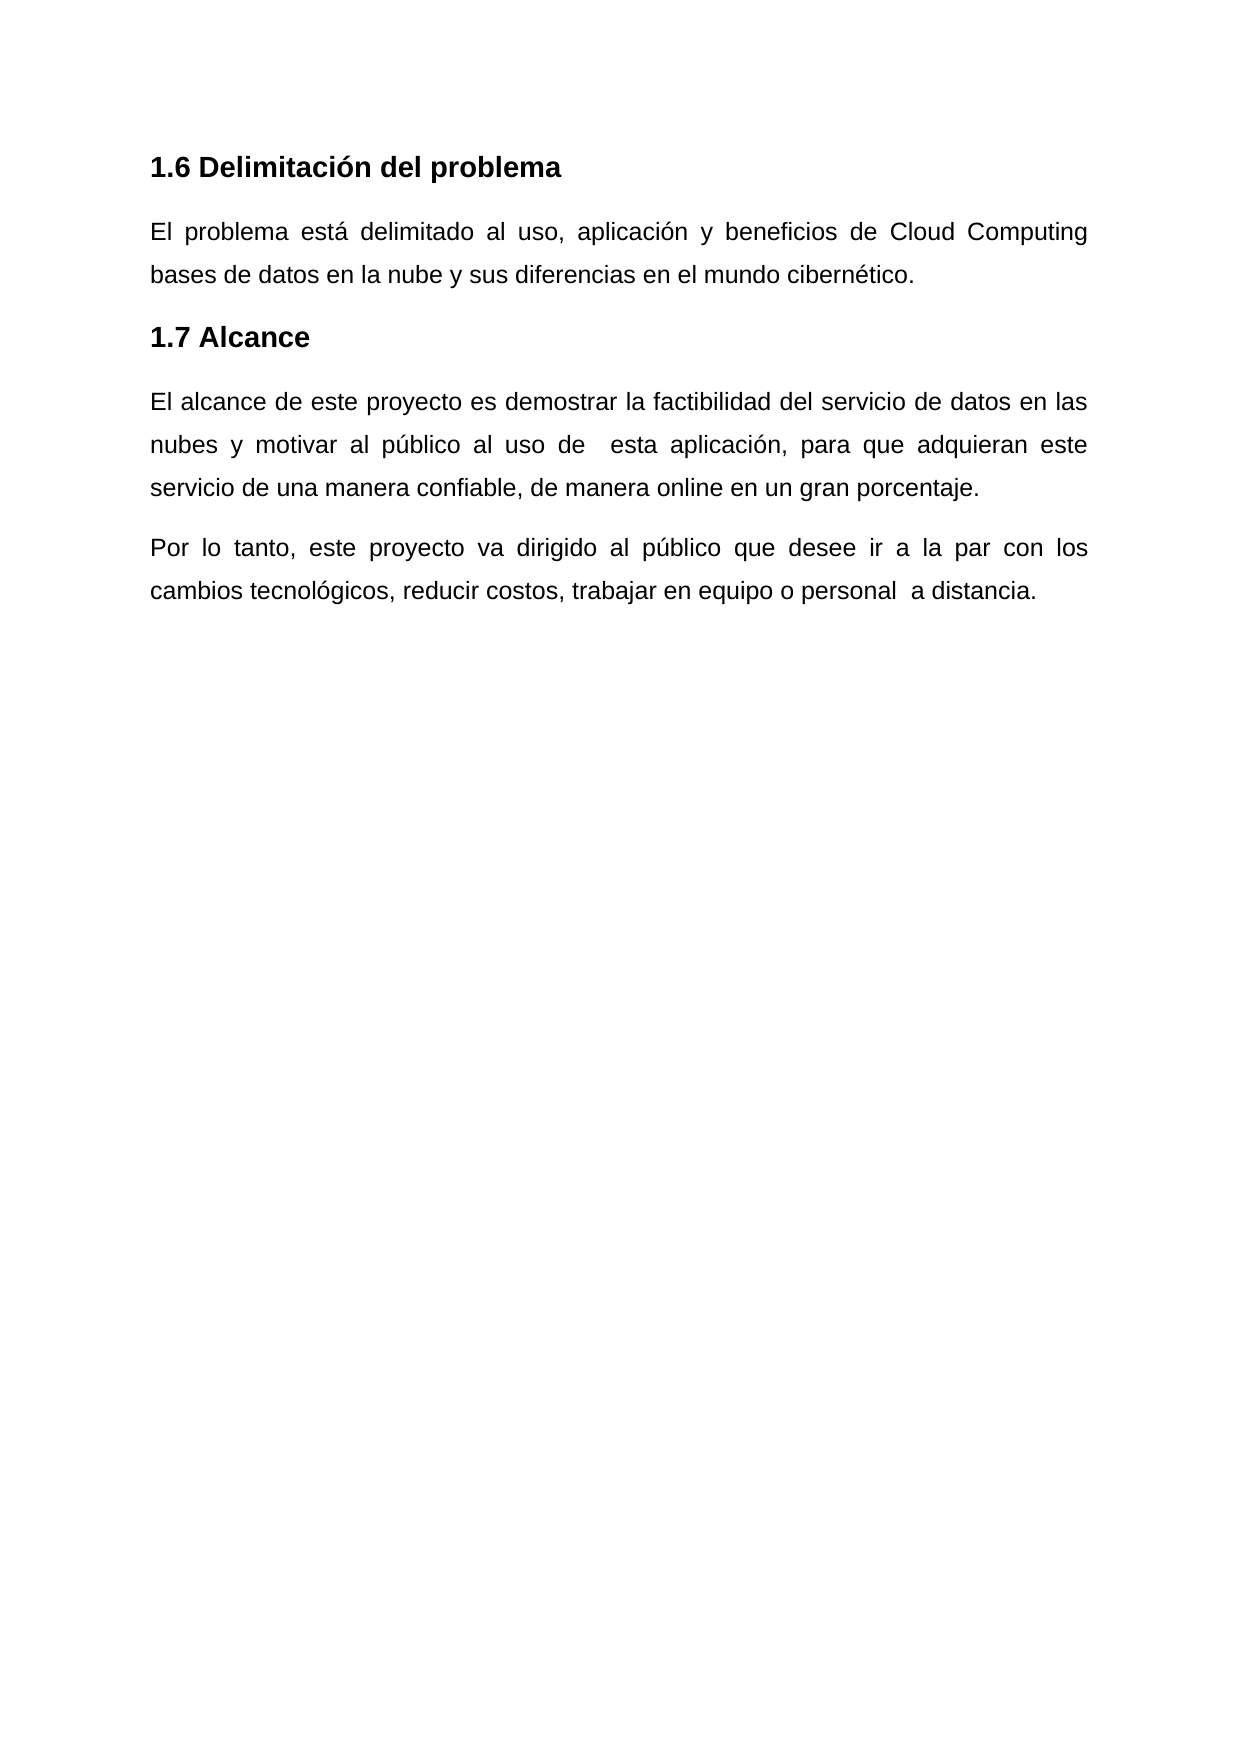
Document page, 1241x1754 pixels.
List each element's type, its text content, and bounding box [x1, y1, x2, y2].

text 1.6 Delimitación del problema [150, 150, 1090, 183]
text 1.7 Alcance [150, 320, 1090, 353]
text El alcance de este proyecto es demostrar la factibilidad del servicio de datos en las nubes y motivar al público al uso de esta aplicación, para que adquieran este servicio de una manera confiable, de manera online en un gran porcentaje. [150, 387, 1090, 502]
text El problema está delimitado al uso, aplicación y beneficios de Cloud Computing bases de datos en la nube y sus diferencias en el mundo cibernético. [150, 217, 1090, 289]
text Por lo tanto, este proyecto va dirigido al público que desee ir a la par con los cambios tecnológicos, reducir costos, trabajar en equipo o personal a distancia. [150, 533, 1090, 605]
